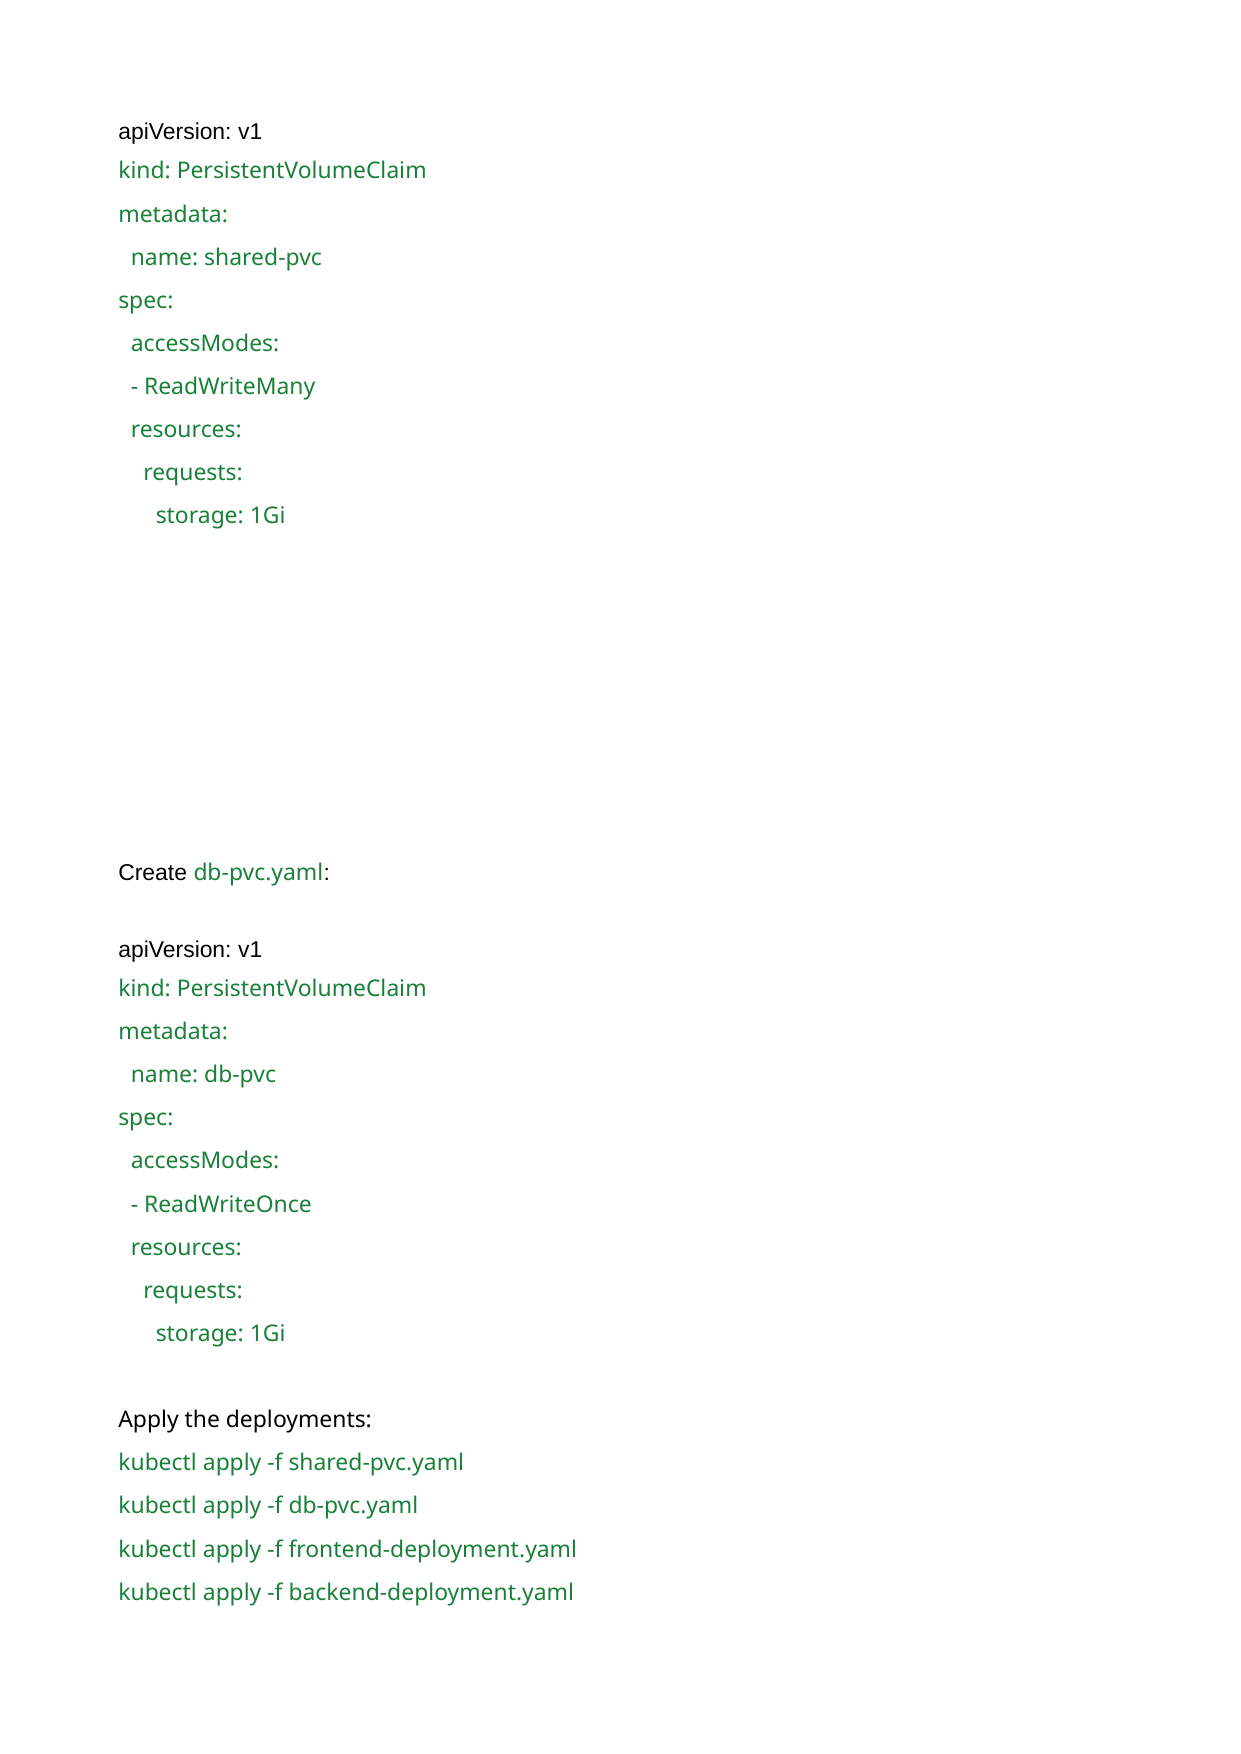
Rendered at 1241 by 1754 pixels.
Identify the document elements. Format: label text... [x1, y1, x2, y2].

text kubectl apply -f shared-pvc.yaml [118, 1446, 1122, 1477]
text kind: PersistentVolumeClaim [118, 972, 1122, 1003]
text storage: 1Gi [118, 1317, 1122, 1348]
text resources: [118, 413, 1122, 444]
text resources: [118, 1231, 1122, 1262]
text accessModes: [118, 327, 1122, 358]
text requests: [118, 456, 1122, 488]
text apiVersion: v1 [118, 118, 1122, 144]
text metadata: [118, 198, 1122, 229]
text Create db-pvc.yaml: [118, 856, 1122, 887]
text kubectl apply -f backend-deployment.yaml [118, 1576, 1122, 1607]
text requests: [118, 1274, 1122, 1305]
text - ReadWriteMany [118, 370, 1122, 401]
text name: shared-pvc [118, 241, 1122, 272]
text kind: PersistentVolumeClaim [118, 154, 1122, 186]
text metadata: [118, 1015, 1122, 1046]
text spec: [118, 1101, 1122, 1132]
text apiVersion: v1 [118, 936, 1122, 962]
text name: db-pvc [118, 1058, 1122, 1089]
text storage: 1Gi [118, 499, 1122, 531]
text kubectl apply -f frontend-deployment.yaml [118, 1532, 1122, 1564]
text kubectl apply -f db-pvc.yaml [118, 1489, 1122, 1521]
text Apply the deployments: [118, 1403, 1122, 1434]
text - ReadWriteOnce [118, 1187, 1122, 1219]
text accessModes: [118, 1144, 1122, 1176]
text spec: [118, 284, 1122, 315]
